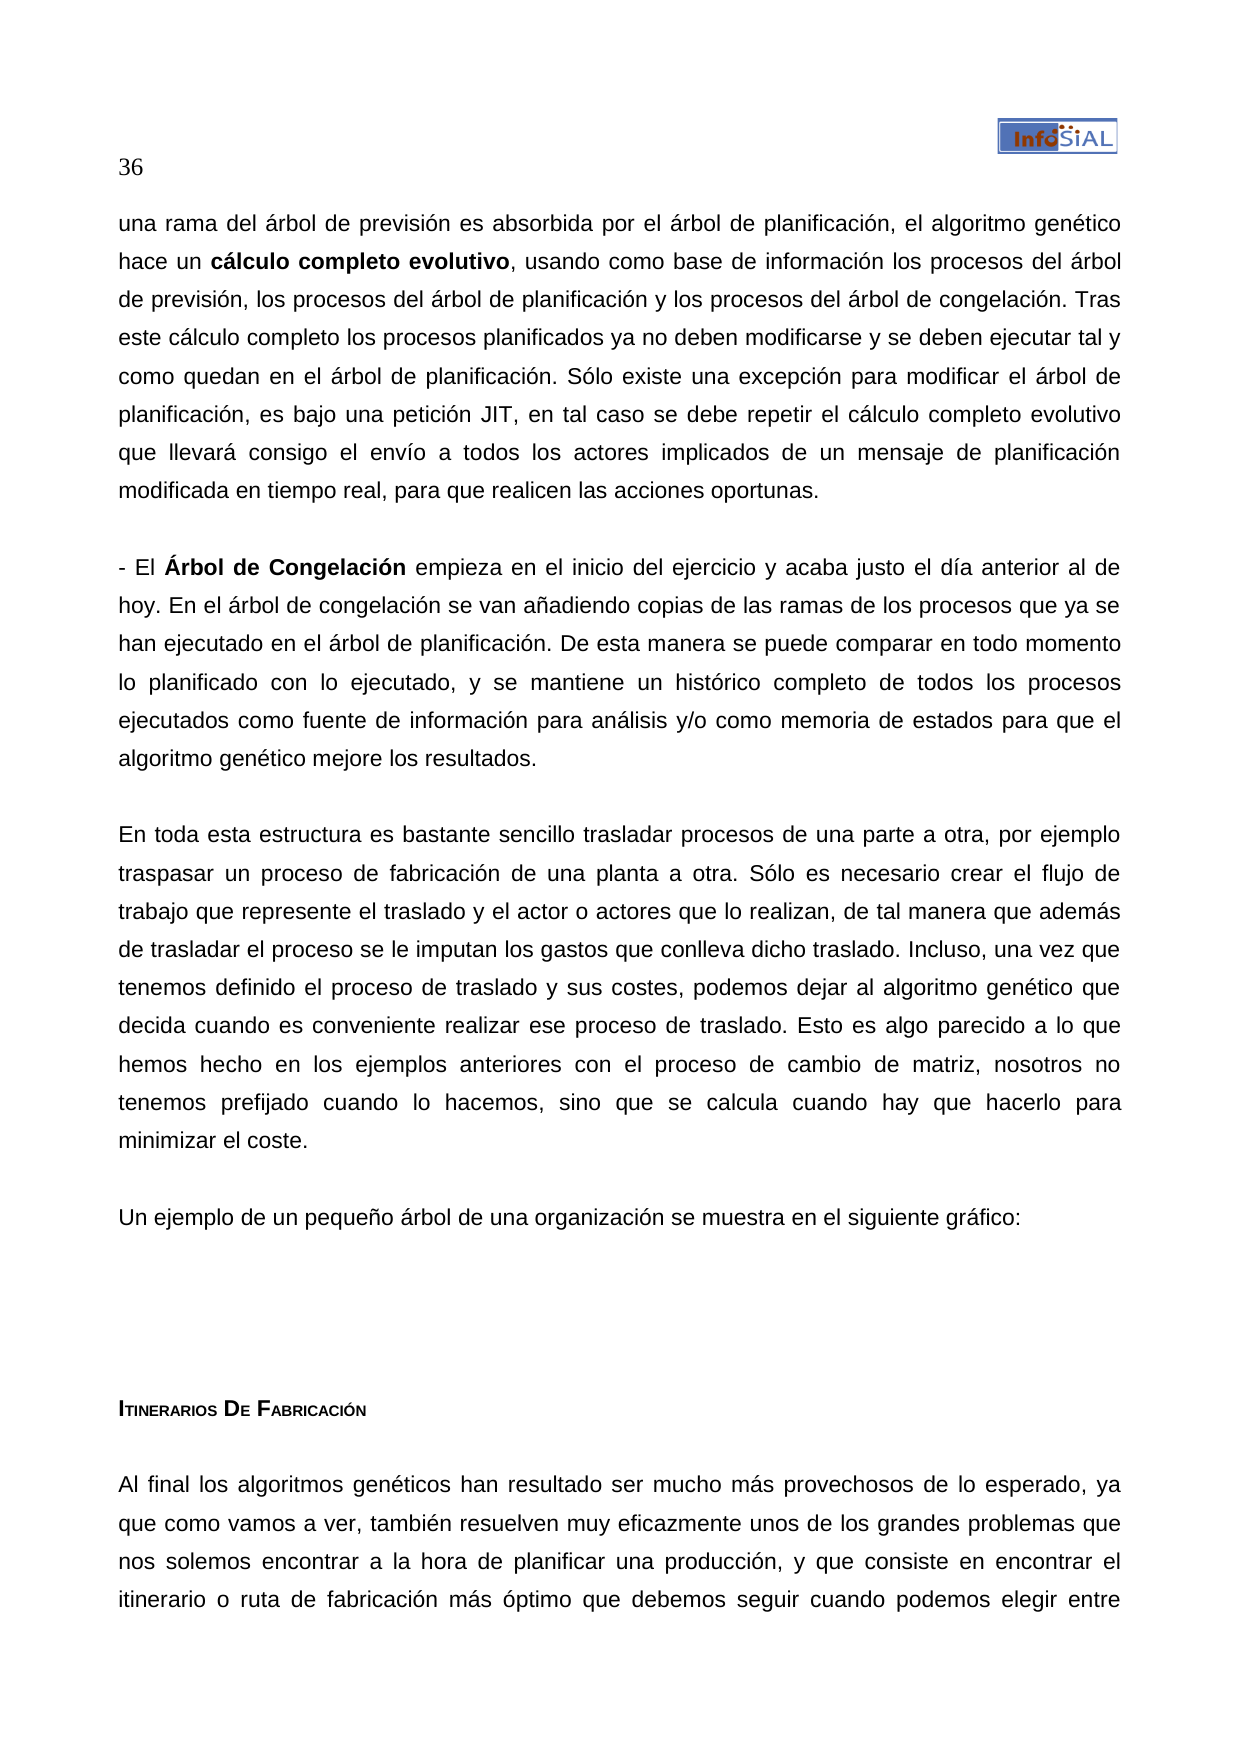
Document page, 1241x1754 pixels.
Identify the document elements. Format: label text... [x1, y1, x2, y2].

text Itinerarios De Fabricación [118, 1396, 1122, 1421]
text - El Árbol de Congelación empieza en el inicio del ejercicio y acaba justo el día anterior al de hoy. En el árbol de congelación se van añadiendo copias de las ramas de los procesos que ya se han ejecutado en el árbol de planificación. De esta manera se puede comparar en todo momento lo planificado con lo ejecutado, y se mantiene un histórico completo de todos los procesos ejecutados como fuente de información para análisis y/o como memoria de estados para que el algoritmo genético mejore los resultados. [118, 554, 1122, 771]
text una rama del árbol de previsión es absorbida por el árbol de planificación, el algoritmo genético hace un cálculo completo evolutivo, usando como base de información los procesos del árbol de previsión, los procesos del árbol de planificación y los procesos del árbol de congelación. Tras este cálculo completo los procesos planificados ya no deben modificarse y se deben ejecutar tal y como quedan en el árbol de planificación. Sólo existe una excepción para modificar el árbol de planificación, es bajo una petición JIT, en tal caso se debe repetir el cálculo completo evolutivo que llevará consigo el envío a todos los actores implicados de un mensaje de planificación modificada en tiempo real, para que realicen las acciones oportunas. [118, 210, 1122, 503]
text Al final los algoritmos genéticos han resultado ser mucho más provechosos de lo esperado, ya que como vamos a ver, también resuelven muy eficazmente unos de los grandes problemas que nos solemos encontrar a la hora de planificar una producción, y que consiste en encontrar el itinerario o ruta de fabricación más óptimo que debemos seguir cuando podemos elegir entre [118, 1472, 1122, 1612]
text En toda esta estructura es bastante sencillo trasladar procesos de una parte a otra, por ejemplo traspasar un proceso de fabricación de una planta a otra. Sólo es necesario crear el flujo de trabajo que represente el traslado y el actor o actores que lo realizan, de tal manera que además de trasladar el proceso se le imputan los gastos que conlleva dicho traslado. Incluso, una vez que tenemos definido el proceso de traslado y sus costes, podemos dejar al algoritmo genético que decida cuando es conveniente realizar ese proceso de traslado. Esto es algo parecido a lo que hemos hecho en los ejemplos anteriores con el proceso de cambio de matriz, nosotros no tenemos prefijado cuando lo hacemos, sino que se calcula cuando hay que hacerlo para minimizar el coste. [118, 822, 1122, 1153]
picture [997, 118, 1118, 154]
text Un ejemplo de un pequeño árbol de una organización se muestra en el siguiente gráfico: [118, 1204, 1122, 1230]
